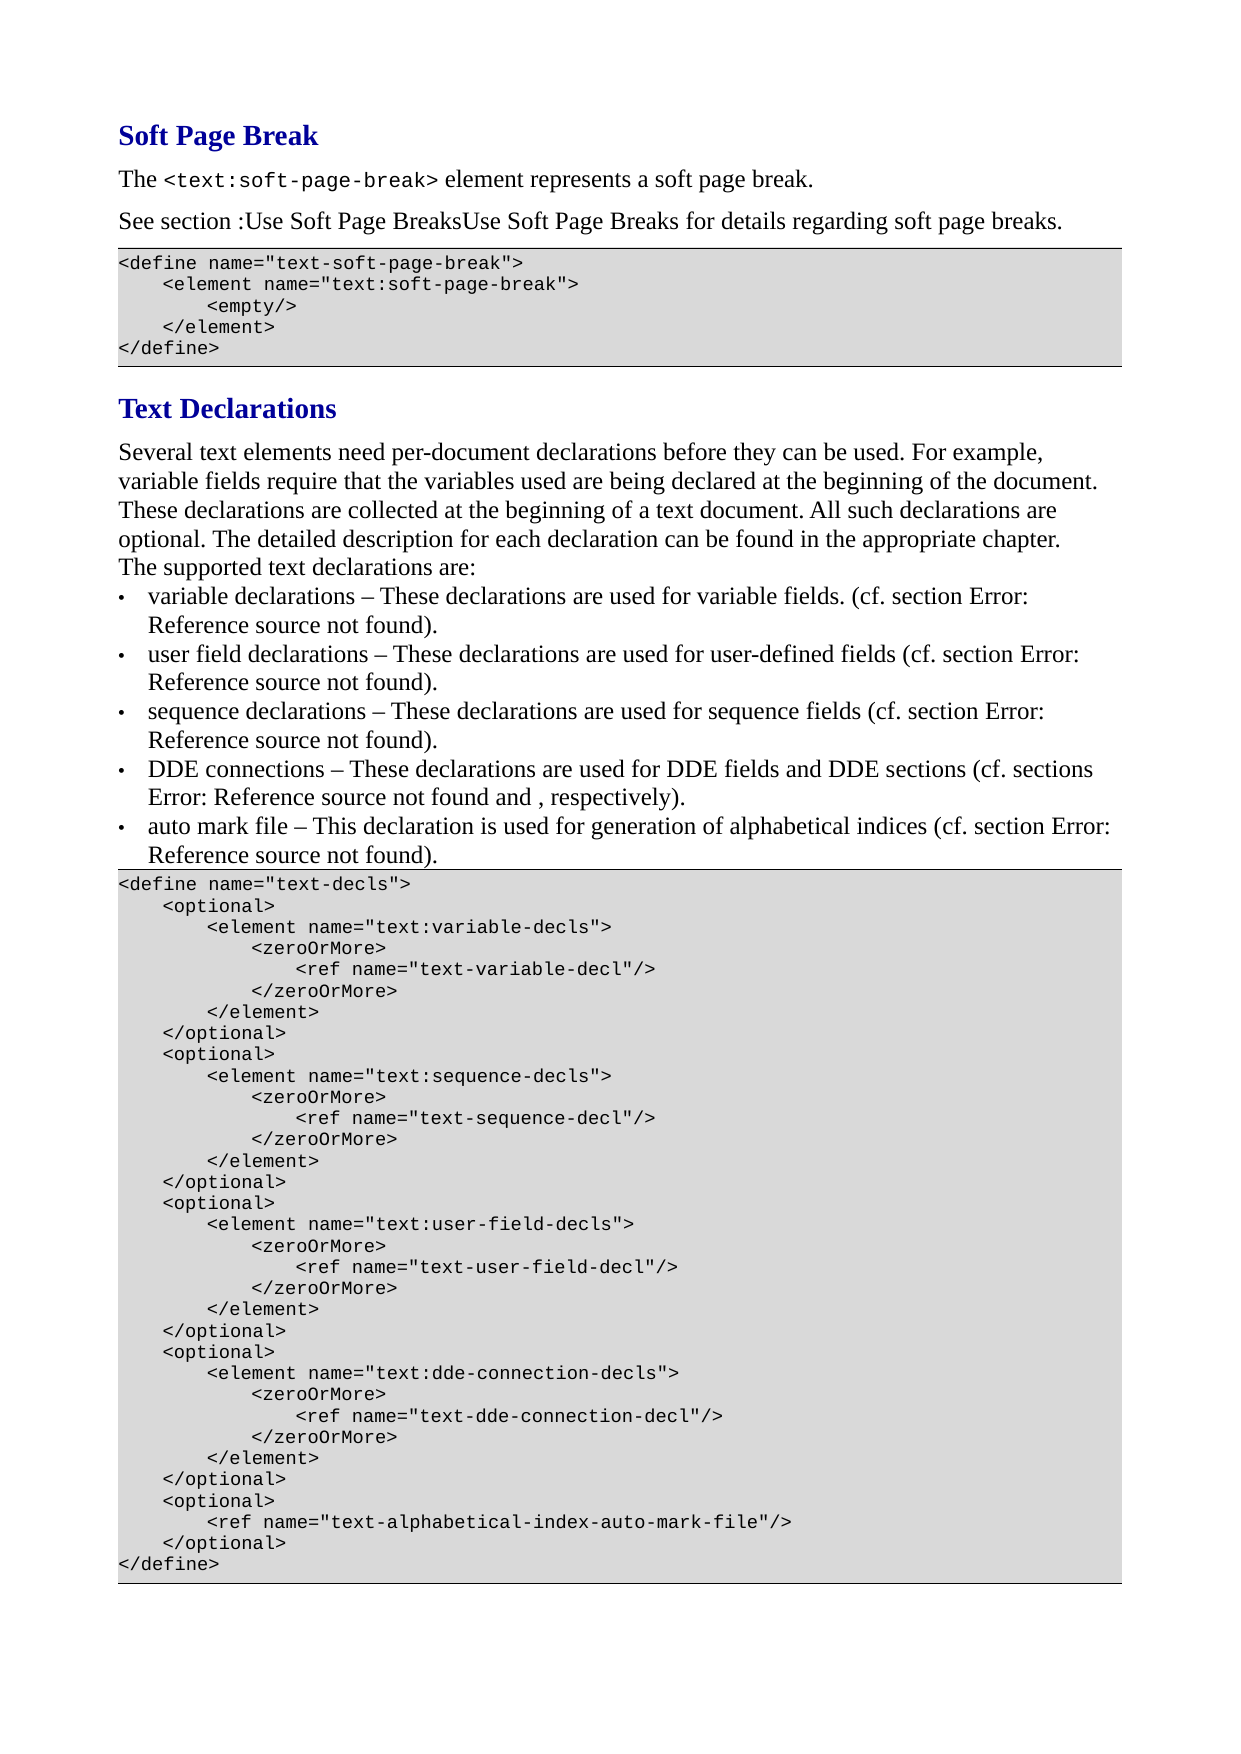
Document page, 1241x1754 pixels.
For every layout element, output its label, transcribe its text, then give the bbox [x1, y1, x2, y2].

subtitle Soft Page Break [118, 118, 1122, 152]
text </zeroOrMore> [118, 981, 1122, 1003]
text </optional> [118, 1173, 1122, 1194]
text <optional> [118, 896, 1122, 918]
text </element> [118, 1449, 1122, 1470]
text </define> [118, 1549, 1122, 1583]
subtitle Text Declarations [118, 391, 1122, 425]
text <optional> [118, 1045, 1122, 1066]
list auto mark file – This declaration is used for generation of alphabetical indices (cf. section ). [118, 811, 1122, 869]
text </element> [118, 1151, 1122, 1173]
text </optional> [118, 1321, 1122, 1343]
text </zeroOrMore> [118, 1428, 1122, 1449]
text </zeroOrMore> [118, 1279, 1122, 1300]
text <define name="text-soft-page-break"> [118, 249, 1122, 275]
list DDE connections – These declarations are used for DDE fields and DDE sections (cf. sections and , respectively). [118, 754, 1122, 811]
text <ref name="text-dde-connection-decl"/> [118, 1406, 1122, 1428]
text </optional> [118, 1470, 1122, 1491]
text <ref name="text-variable-decl"/> [118, 960, 1122, 981]
text <zeroOrMore> [118, 1088, 1122, 1109]
list user field declarations – These declarations are used for user-defined fields (cf. section ). [118, 639, 1122, 696]
text <optional> [118, 1491, 1122, 1513]
text <zeroOrMore> [118, 1385, 1122, 1406]
text </define> [118, 332, 1122, 366]
text <ref name="text-alphabetical-index-auto-mark-file"/> [118, 1513, 1122, 1534]
list variable declarations – These declarations are used for variable fields. (cf. section ). [118, 581, 1122, 639]
text <element name="text:dde-connection-decls"> [118, 1364, 1122, 1385]
text <element name="text:sequence-decls"> [118, 1066, 1122, 1088]
text <element name="text:soft-page-break"> [118, 275, 1122, 296]
text <empty/> [118, 296, 1122, 318]
text Several text elements need per-document declarations before they can be used. For example, variable fields require that the variables used are being declared at the beginning of the document. These declarations are collected at the beginning of a text document. All such declarations are optional. The detailed description for each declaration can be found in the appropriate chapter. [118, 437, 1122, 552]
text <ref name="text-sequence-decl"/> [118, 1109, 1122, 1130]
text <zeroOrMore> [118, 939, 1122, 960]
text See section :Use Soft Page BreaksUse Soft Page Breaks for details regarding soft page breaks. [118, 206, 1122, 235]
text The supported text declarations are: [118, 552, 1122, 581]
text <zeroOrMore> [118, 1236, 1122, 1258]
text </element> [118, 318, 1122, 332]
text <element name="text:user-field-decls"> [118, 1215, 1122, 1236]
text </zeroOrMore> [118, 1130, 1122, 1151]
text <optional> [118, 1343, 1122, 1364]
text </optional> [118, 1024, 1122, 1045]
text </optional> [118, 1534, 1122, 1549]
text <define name="text-decls"> [118, 870, 1122, 896]
text The <text:soft-page-break> element represents a soft page break. [118, 164, 1122, 194]
text <optional> [118, 1194, 1122, 1215]
text </element> [118, 1003, 1122, 1024]
text <ref name="text-user-field-decl"/> [118, 1258, 1122, 1279]
text </element> [118, 1300, 1122, 1321]
list sequence declarations – These declarations are used for sequence fields (cf. section ). [118, 696, 1122, 754]
text <element name="text:variable-decls"> [118, 918, 1122, 939]
